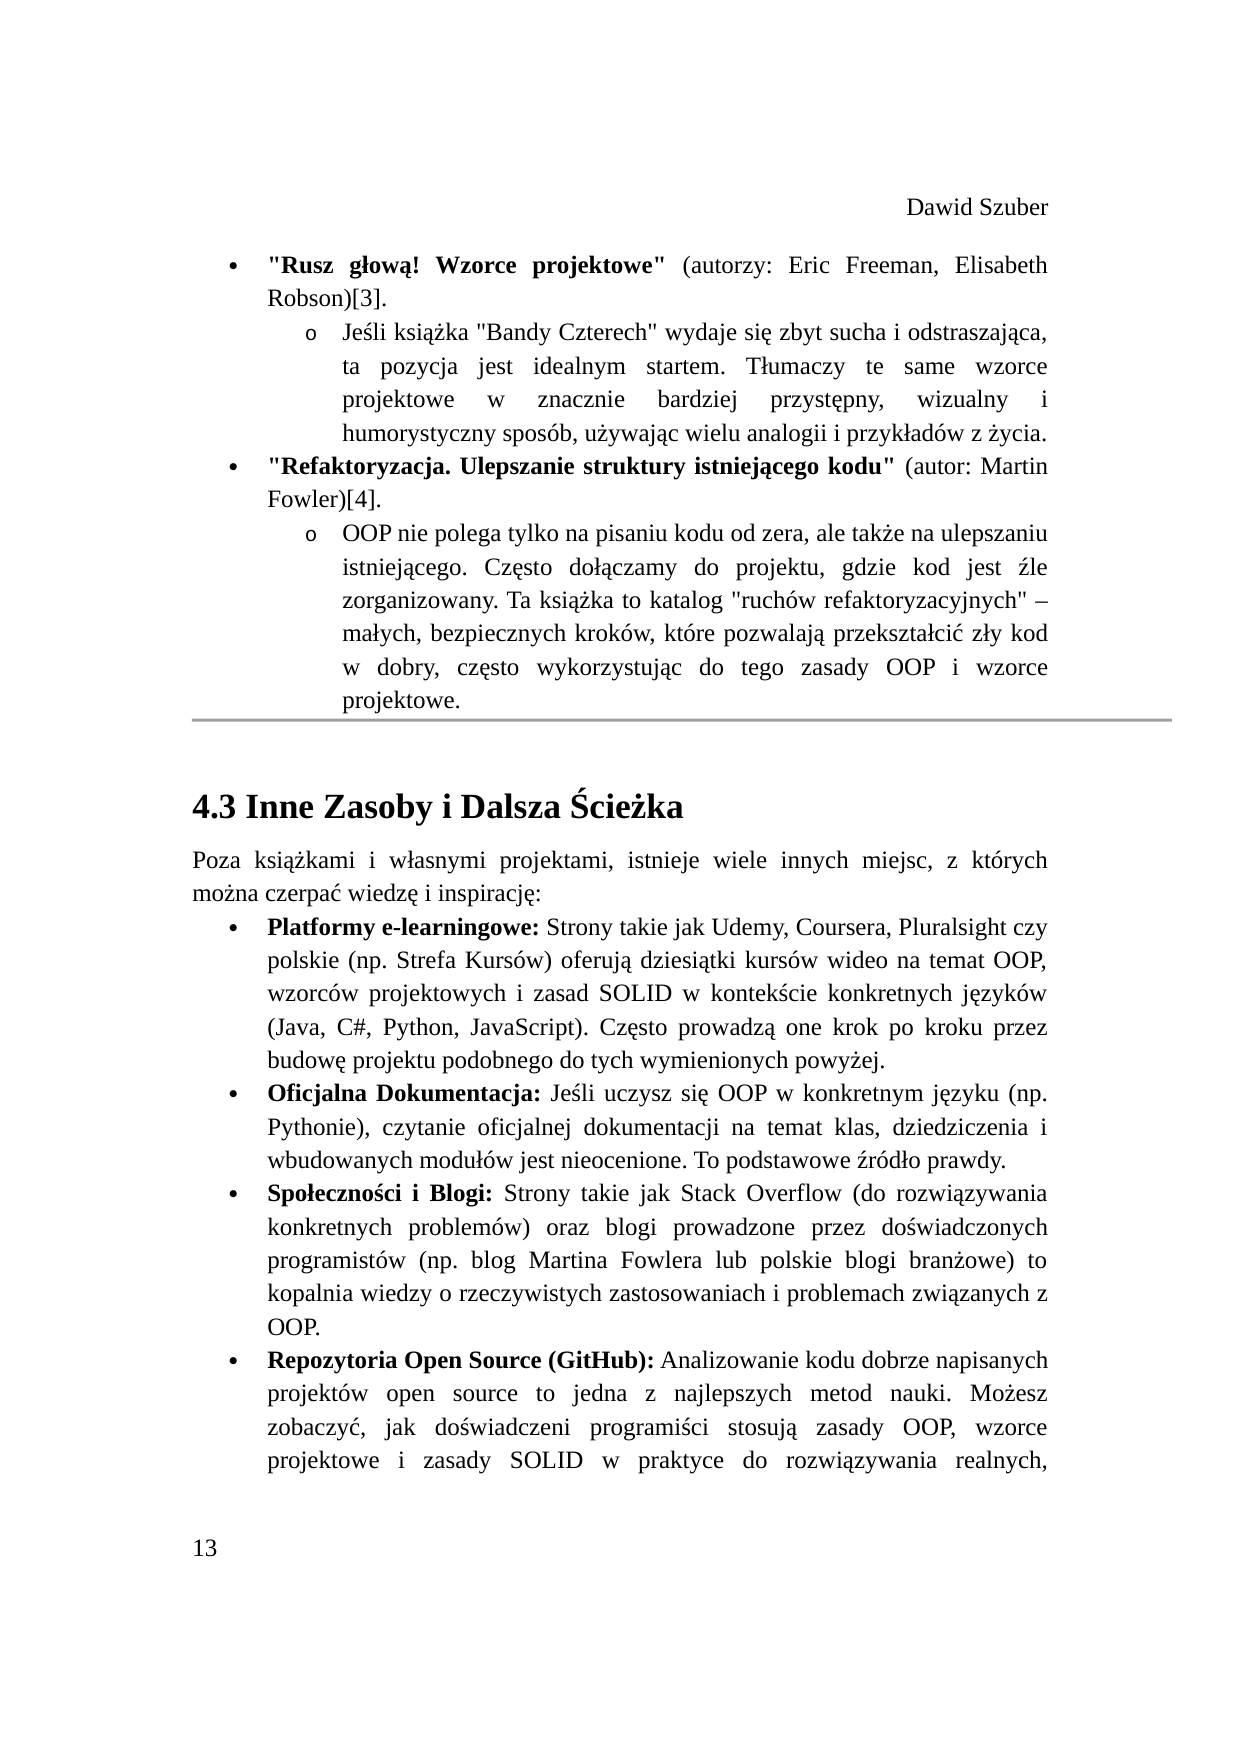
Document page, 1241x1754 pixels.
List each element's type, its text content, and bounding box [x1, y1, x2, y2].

list "Rusz głową! Wzorce projektowe" (autorzy: Eric Freeman, Elisabeth Robson)[3]. [229, 250, 1048, 312]
list Oficjalna Dokumentacja: Jeśli uczysz się OOP w konkretnym języku (np. Pythonie), czytanie oficjalnej dokumentacji na temat klas, dziedziczenia i wbudowanych modułów jest nieocenione. To podstawowe źródło prawdy. [229, 1078, 1048, 1174]
list OOP nie polega tylko na pisaniu kodu od zera, ale także na ulepszaniu istniejącego. Często dołączamy do projektu, gdzie kod jest źle zorganizowany. Ta książka to katalog "ruchów refaktoryzacyjnych" – małych, bezpiecznych kroków, które pozwalają przekształcić zły kod w dobry, często wykorzystując do tego zasady OOP i wzorce projektowe. [304, 518, 1048, 714]
list Platformy e-learningowe: Strony takie jak Udemy, Coursera, Pluralsight czy polskie (np. Strefa Kursów) oferują dziesiątki kursów wideo na temat OOP, wzorców projektowych i zasad SOLID w kontekście konkretnych języków (Java, C#, Python, JavaScript). Często prowadzą one krok po kroku przez budowę projektu podobnego do tych wymienionych powyżej. [229, 912, 1048, 1074]
list Społeczności i Blogi: Strony takie jak Stack Overflow (do rozwiązywania konkretnych problemów) oraz blogi prowadzone przez doświadczonych programistów (np. blog Martina Fowlera lub polskie blogi branżowe) to kopalnia wiedzy o rzeczywistych zastosowaniach i problemach związanych z OOP. [229, 1178, 1048, 1340]
list Jeśli książka "Bandy Czterech" wydaje się zbyt sucha i odstraszająca, ta pozycja jest idealnym startem. Tłumaczy te same wzorce projektowe w znacznie bardziej przystępny, wizualny i humorystyczny sposób, używając wielu analogii i przykładów z życia. [304, 317, 1048, 446]
text Poza książkami i własnymi projektami, istnieje wiele innych miejsc, z których można czerpać wiedzę i inspirację: [192, 845, 1048, 907]
subtitle 4.3 Inne Zasoby i Dalsza Ścieżka [192, 785, 1048, 826]
list "Refaktoryzacja. Ulepszanie struktury istniejącego kodu" (autor: Martin Fowler)[4]. [229, 451, 1048, 513]
list Repozytoria Open Source (GitHub): Analizowanie kodu dobrze napisanych projektów open source to jedna z najlepszych metod nauki. Możesz zobaczyć, jak doświadczeni programiści stosują zasady OOP, wzorce projektowe i zasady SOLID w praktyce do rozwiązywania realnych, [229, 1345, 1048, 1474]
